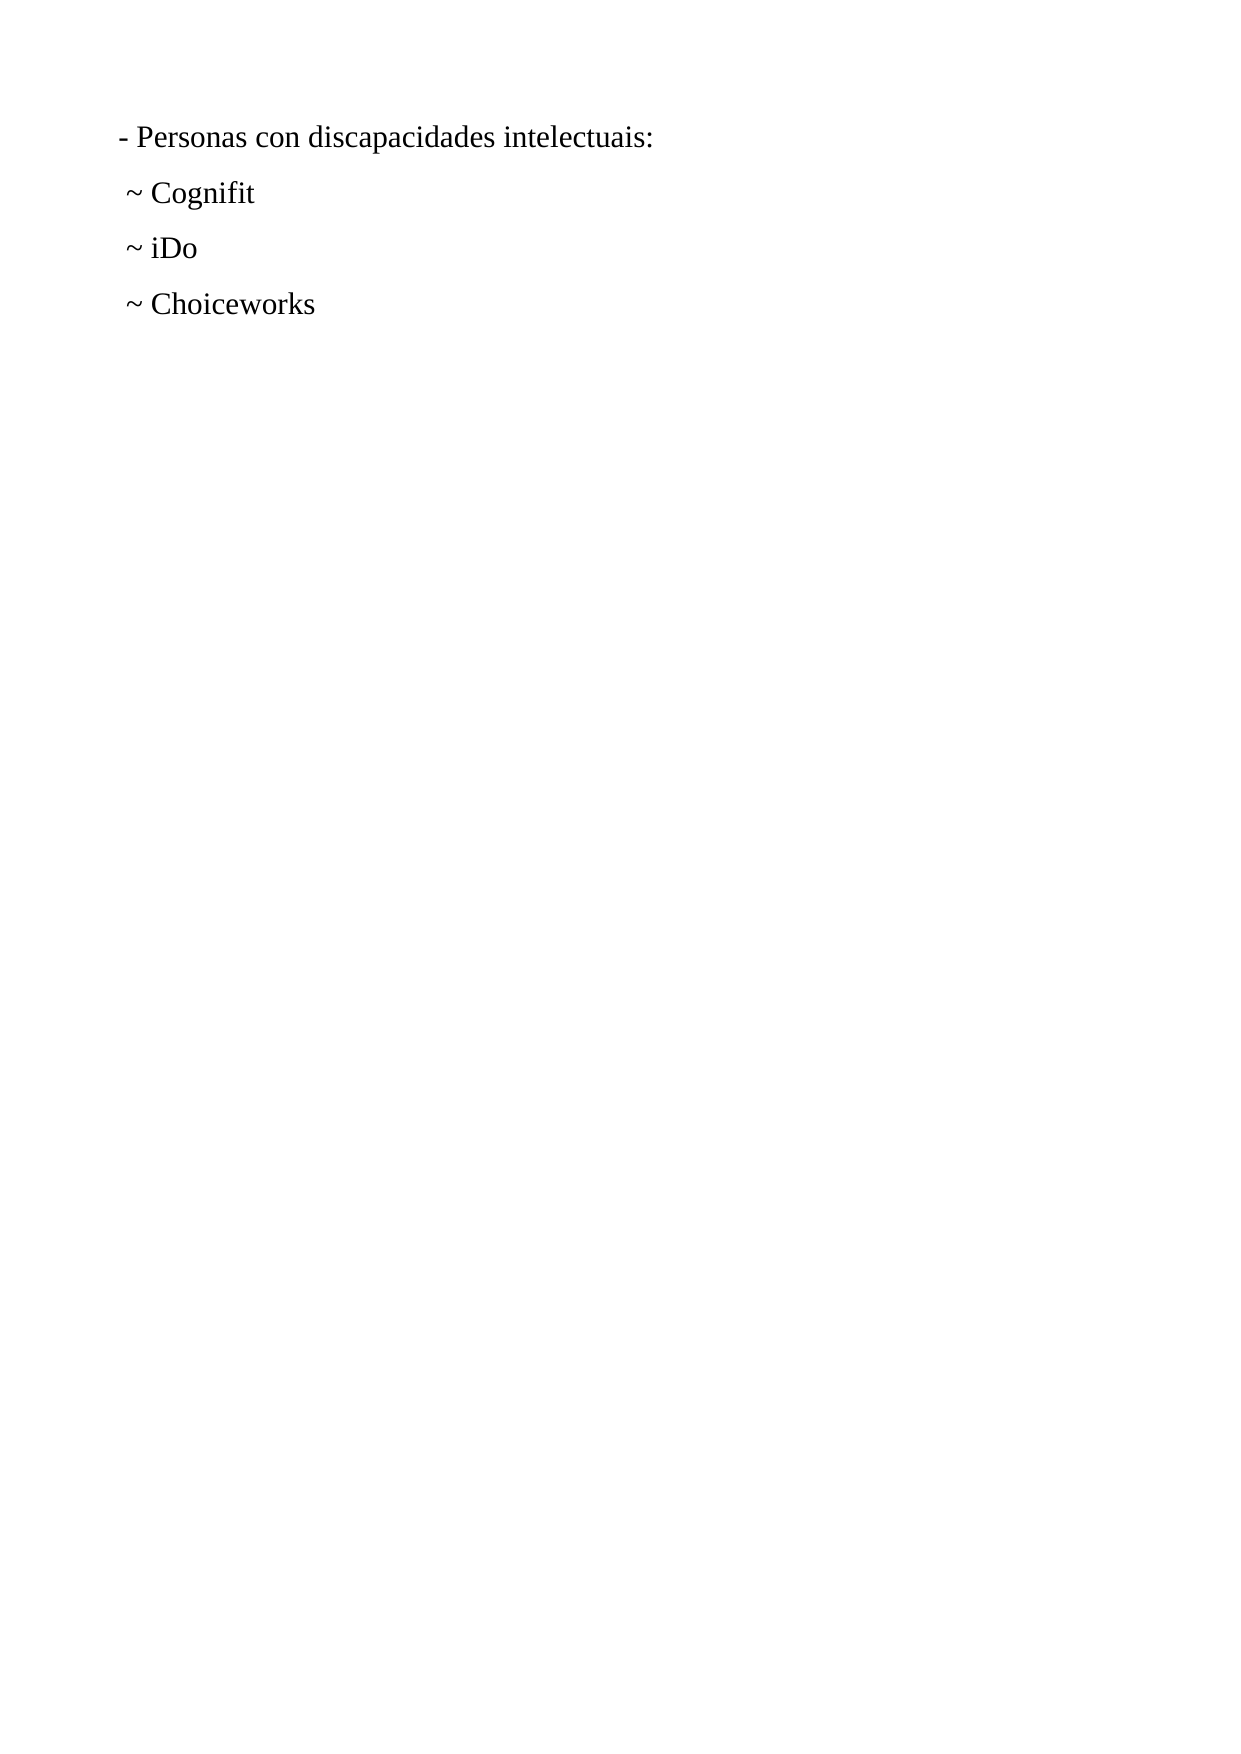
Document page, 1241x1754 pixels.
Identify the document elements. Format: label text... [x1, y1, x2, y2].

text ~ iDo [118, 230, 1122, 266]
text ~ Cognifit [118, 174, 1122, 210]
text ~ Choiceworks [118, 286, 1122, 322]
text - Personas con discapacidades intelectuais: [118, 118, 1122, 154]
